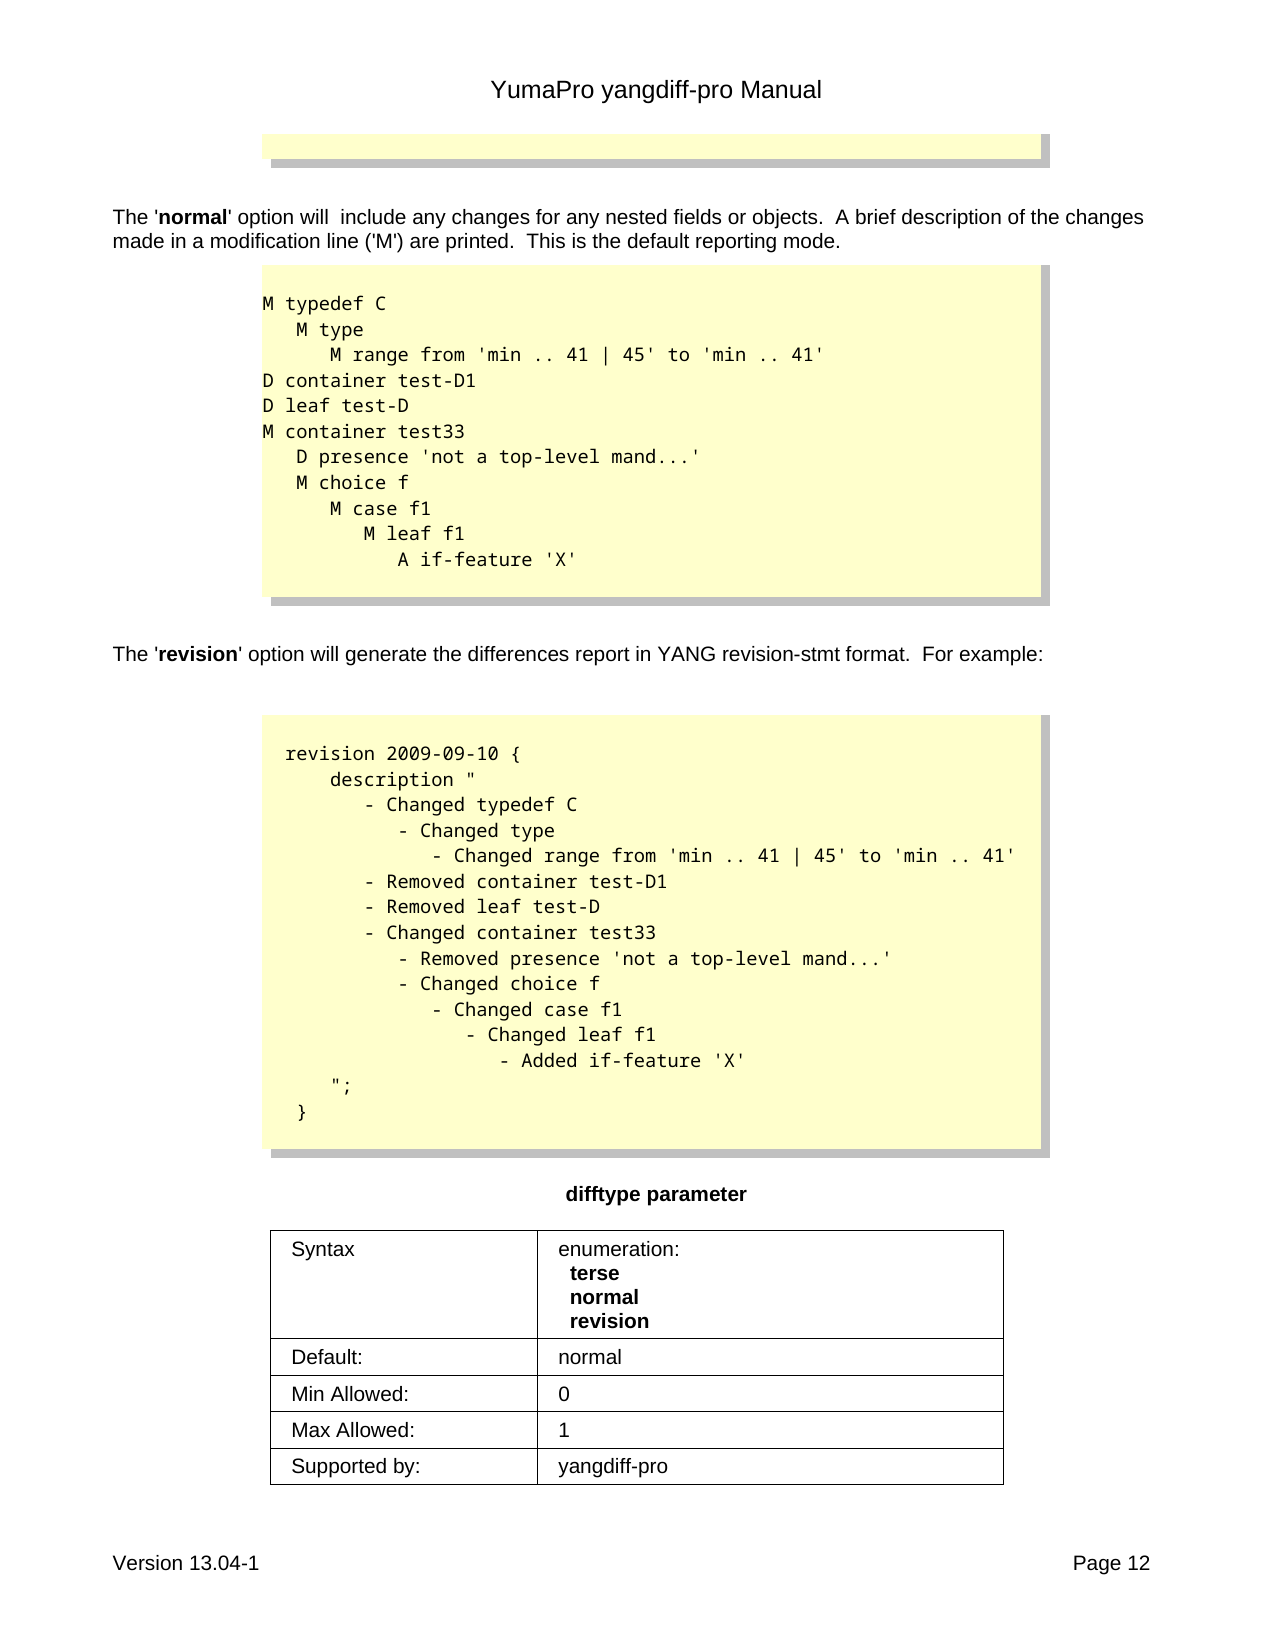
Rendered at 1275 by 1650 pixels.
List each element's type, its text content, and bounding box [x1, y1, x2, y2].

text - Added if-feature 'X' [262, 1047, 1041, 1072]
table_header Syntax [271, 1231, 537, 1338]
text The 'revision' option will generate the differences report in YANG revision-stmt format. For example: [112, 642, 1200, 666]
table_cell Max Allowed: [271, 1412, 537, 1448]
text D presence 'not a top-level mand...' [262, 444, 1041, 469]
text D leaf test-D [262, 393, 1041, 418]
table_cell normal [538, 1339, 1003, 1375]
text M choice f [262, 469, 1041, 495]
text - Removed presence 'not a top-level mand...' [262, 945, 1041, 970]
text - Changed range from 'min .. 41 | 45' to 'min .. 41' [262, 843, 1041, 868]
text M type [262, 316, 1041, 342]
text M range from 'min .. 41 | 45' to 'min .. 41' [262, 342, 1041, 367]
text - Removed container test-D1 [262, 868, 1041, 894]
text M leaf f1 [262, 520, 1041, 546]
text The 'normal' option will include any changes for any nested fields or objects. A brief description of the changes made in a modification line ('M') are printed. This is the default reporting mode. [112, 205, 1200, 253]
text - Changed choice f [262, 970, 1041, 996]
text description " [262, 766, 1041, 792]
text A if-feature 'X' [262, 546, 1041, 571]
table_cell Default: [271, 1339, 537, 1375]
text M case f1 [262, 495, 1041, 520]
table_cell Min Allowed: [271, 1376, 537, 1411]
text - Removed leaf test-D [262, 894, 1041, 919]
text M container test33 [262, 418, 1041, 444]
text revision 2009-09-10 { [262, 741, 1041, 766]
text } [262, 1098, 1041, 1123]
table_cell 1 [538, 1412, 1003, 1448]
text D container test-D1 [262, 367, 1041, 393]
subtitle difftype parameter [127, 1182, 1185, 1206]
table_cell Supported by: [271, 1449, 537, 1484]
text - Changed case f1 [262, 996, 1041, 1021]
text "; [262, 1072, 1041, 1098]
text - Changed container test33 [262, 919, 1041, 945]
text - Changed leaf f1 [262, 1021, 1041, 1047]
table_cell 0 [538, 1376, 1003, 1411]
table_cell yangdiff-pro [538, 1449, 1003, 1484]
table_header enumeration: terse normal revision [538, 1231, 1003, 1338]
text - Changed typedef C [262, 792, 1041, 817]
text - Changed type [262, 817, 1041, 843]
text M typedef C [262, 291, 1041, 316]
